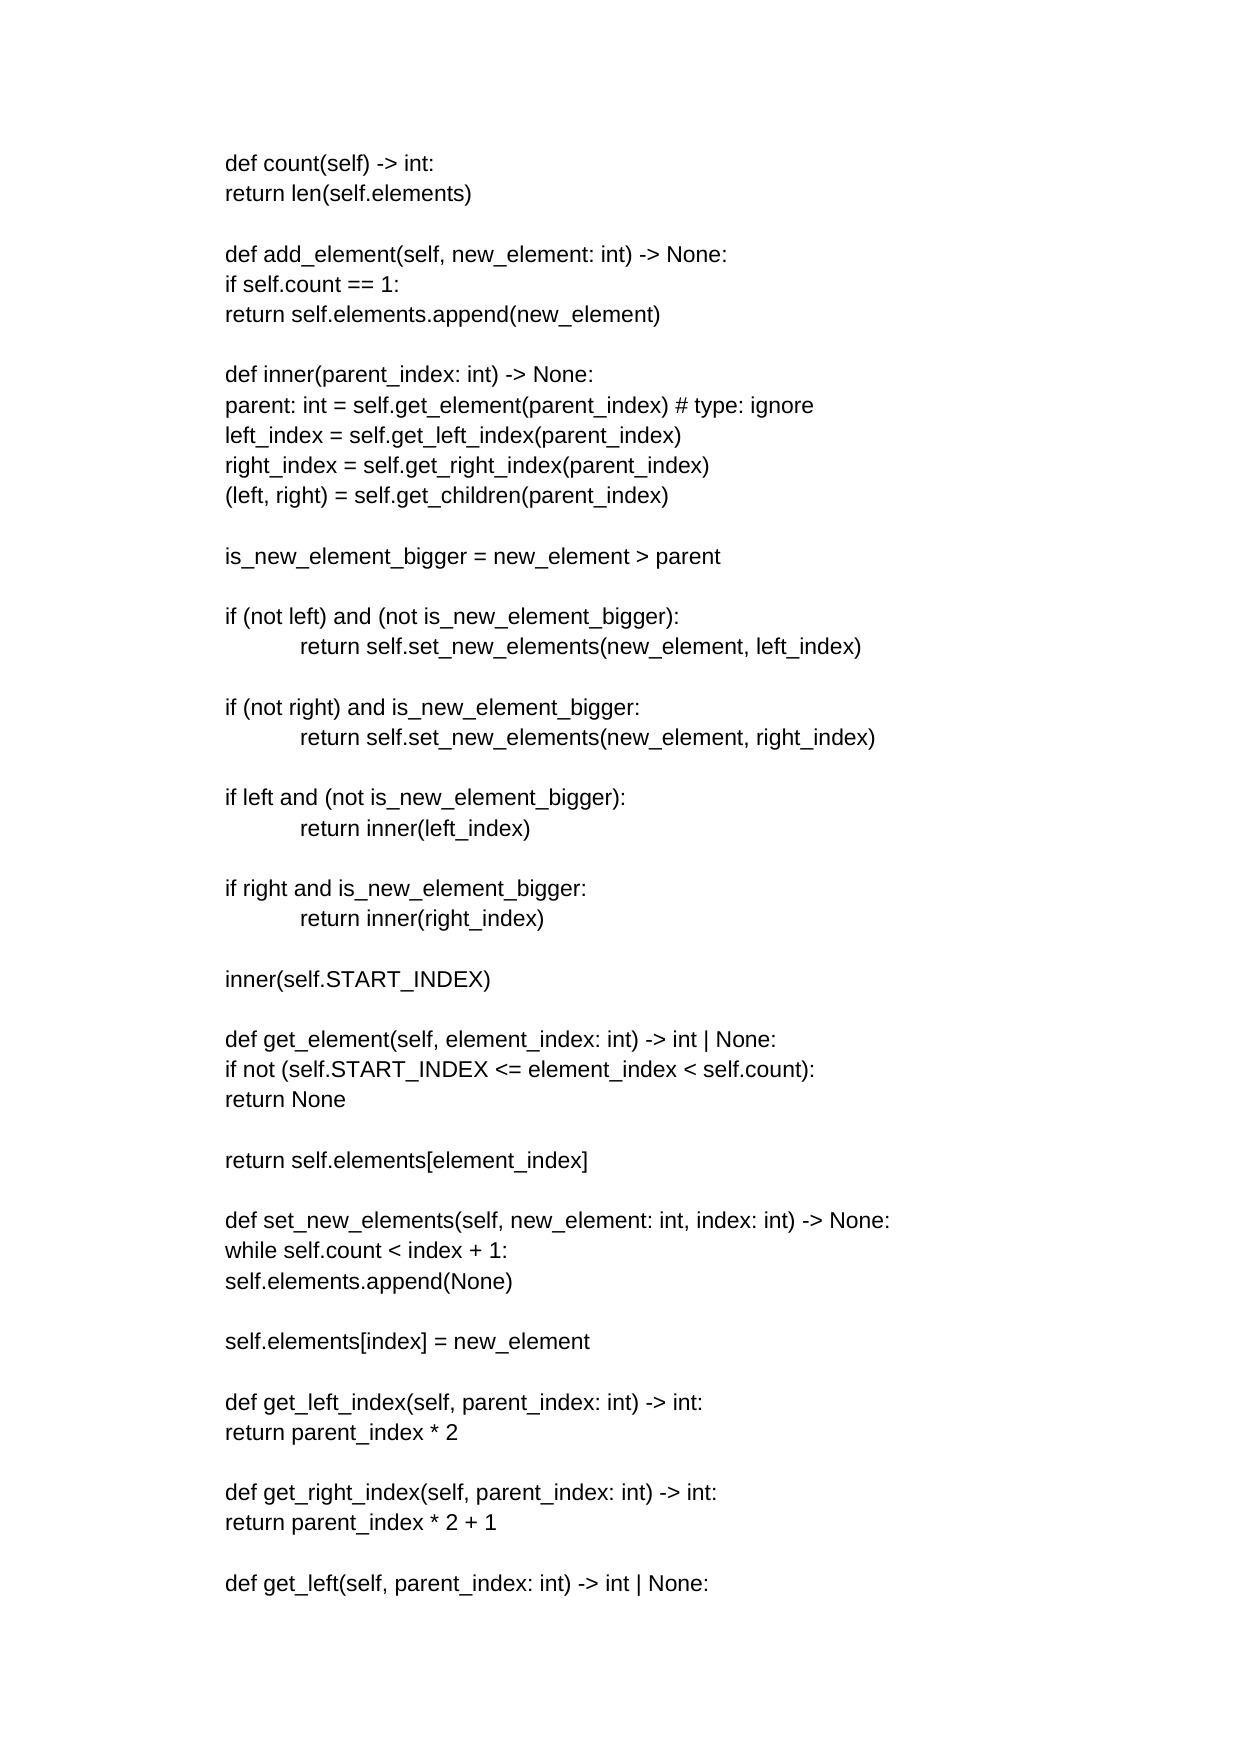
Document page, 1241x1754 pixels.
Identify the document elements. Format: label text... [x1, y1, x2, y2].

text return self.elements.append(new_element) [150, 301, 1090, 327]
text return inner(left_index) [150, 814, 1090, 841]
text self.elements[index] = new_element [150, 1328, 1090, 1354]
text return self.elements[element_index] [150, 1147, 1090, 1173]
text return self.set_new_elements(new_element, right_index) [150, 724, 1090, 750]
text if (not left) and (not is_new_element_bigger): [150, 603, 1090, 629]
text (left, right) = self.get_children(parent_index) [150, 482, 1090, 509]
text return None [150, 1086, 1090, 1113]
text def add_element(self, new_element: int) -> None: [150, 241, 1090, 267]
text self.elements.append(None) [150, 1268, 1090, 1294]
text is_new_element_bigger = new_element > parent [150, 543, 1090, 569]
text if right and is_new_element_bigger: [150, 875, 1090, 901]
text return parent_index * 2 [150, 1419, 1090, 1445]
text if not (self.START_INDEX <= element_index < self.count): [150, 1056, 1090, 1083]
text def set_new_elements(self, new_element: int, index: int) -> None: [150, 1207, 1090, 1234]
text return parent_index * 2 + 1 [150, 1509, 1090, 1536]
text def get_element(self, element_index: int) -> int | None: [150, 1026, 1090, 1052]
text return len(self.elements) [150, 180, 1090, 207]
text return self.set_new_elements(new_element, left_index) [150, 633, 1090, 660]
text def get_left(self, parent_index: int) -> int | None: [150, 1570, 1090, 1596]
text def get_left_index(self, parent_index: int) -> int: [150, 1388, 1090, 1415]
text right_index = self.get_right_index(parent_index) [150, 452, 1090, 478]
text while self.count < index + 1: [150, 1237, 1090, 1264]
text left_index = self.get_left_index(parent_index) [150, 422, 1090, 448]
text def get_right_index(self, parent_index: int) -> int: [150, 1479, 1090, 1506]
text if (not right) and is_new_element_bigger: [150, 694, 1090, 720]
text if left and (not is_new_element_bigger): [150, 784, 1090, 811]
text def inner(parent_index: int) -> None: [150, 361, 1090, 388]
text def count(self) -> int: [150, 150, 1090, 176]
text return inner(right_index) [150, 905, 1090, 932]
text if self.count == 1: [150, 271, 1090, 297]
text parent: int = self.get_element(parent_index) # type: ignore [150, 392, 1090, 418]
text inner(self.START_INDEX) [150, 966, 1090, 992]
